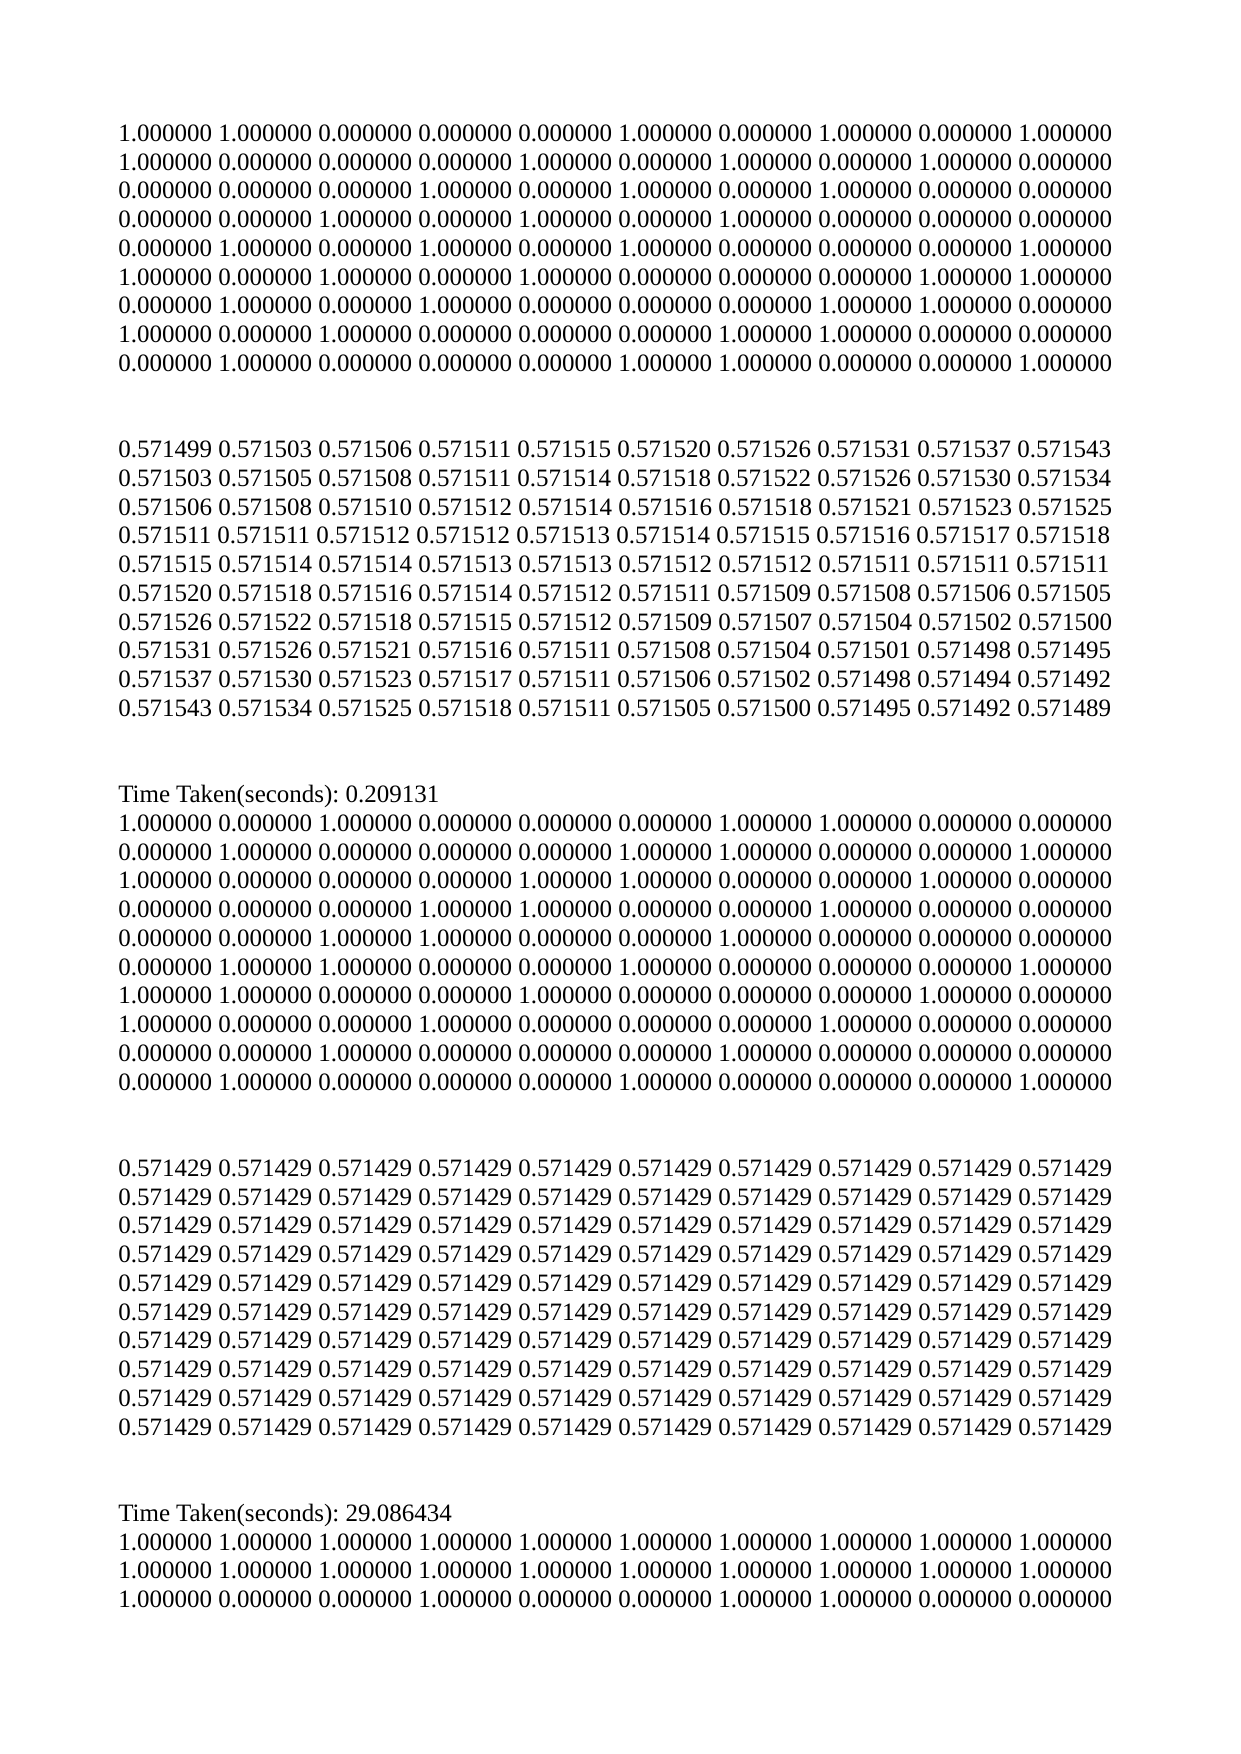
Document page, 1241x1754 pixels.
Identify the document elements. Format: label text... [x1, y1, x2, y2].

text 0.571429 0.571429 0.571429 0.571429 0.571429 0.571429 0.571429 0.571429 0.571429 0.571429 [118, 1268, 1122, 1297]
text 0.571537 0.571530 0.571523 0.571517 0.571511 0.571506 0.571502 0.571498 0.571494 0.571492 [118, 664, 1122, 693]
text 0.571429 0.571429 0.571429 0.571429 0.571429 0.571429 0.571429 0.571429 0.571429 0.571429 [118, 1297, 1122, 1326]
text 0.571429 0.571429 0.571429 0.571429 0.571429 0.571429 0.571429 0.571429 0.571429 0.571429 [118, 1383, 1122, 1412]
text 0.000000 1.000000 0.000000 1.000000 0.000000 0.000000 0.000000 1.000000 1.000000 0.000000 [118, 291, 1122, 319]
text 0.571503 0.571505 0.571508 0.571511 0.571514 0.571518 0.571522 0.571526 0.571530 0.571534 [118, 463, 1122, 492]
text 1.000000 0.000000 1.000000 0.000000 0.000000 0.000000 1.000000 1.000000 0.000000 0.000000 [118, 808, 1122, 837]
text 0.000000 1.000000 0.000000 0.000000 0.000000 1.000000 1.000000 0.000000 0.000000 1.000000 [118, 348, 1122, 377]
text 0.000000 0.000000 1.000000 0.000000 0.000000 0.000000 1.000000 0.000000 0.000000 0.000000 [118, 1038, 1122, 1067]
text Time Taken(seconds): 0.209131 [118, 779, 1122, 808]
text 1.000000 0.000000 0.000000 0.000000 1.000000 1.000000 0.000000 0.000000 1.000000 0.000000 [118, 866, 1122, 894]
text 0.571543 0.571534 0.571525 0.571518 0.571511 0.571505 0.571500 0.571495 0.571492 0.571489 [118, 693, 1122, 722]
text 0.571429 0.571429 0.571429 0.571429 0.571429 0.571429 0.571429 0.571429 0.571429 0.571429 [118, 1354, 1122, 1383]
text 1.000000 0.000000 0.000000 1.000000 0.000000 0.000000 1.000000 1.000000 0.000000 0.000000 [118, 1584, 1122, 1613]
text 0.571429 0.571429 0.571429 0.571429 0.571429 0.571429 0.571429 0.571429 0.571429 0.571429 [118, 1326, 1122, 1354]
text 0.571515 0.571514 0.571514 0.571513 0.571513 0.571512 0.571512 0.571511 0.571511 0.571511 [118, 549, 1122, 578]
text 0.000000 0.000000 0.000000 1.000000 0.000000 1.000000 0.000000 1.000000 0.000000 0.000000 [118, 176, 1122, 204]
text 0.571429 0.571429 0.571429 0.571429 0.571429 0.571429 0.571429 0.571429 0.571429 0.571429 [118, 1211, 1122, 1239]
text 0.571429 0.571429 0.571429 0.571429 0.571429 0.571429 0.571429 0.571429 0.571429 0.571429 [118, 1182, 1122, 1211]
text 0.000000 1.000000 1.000000 0.000000 0.000000 1.000000 0.000000 0.000000 0.000000 1.000000 [118, 952, 1122, 981]
text 1.000000 0.000000 1.000000 0.000000 1.000000 0.000000 0.000000 0.000000 1.000000 1.000000 [118, 262, 1122, 291]
text 1.000000 1.000000 0.000000 0.000000 0.000000 1.000000 0.000000 1.000000 0.000000 1.000000 [118, 118, 1122, 147]
text 1.000000 1.000000 1.000000 1.000000 1.000000 1.000000 1.000000 1.000000 1.000000 1.000000 1.000000 1.000000 1.000000 1.000000 1.000000 1.000000 1.000000 1.000000 1.000000 1.000000 [118, 1527, 1122, 1584]
text 0.571526 0.571522 0.571518 0.571515 0.571512 0.571509 0.571507 0.571504 0.571502 0.571500 [118, 607, 1122, 636]
text 0.571511 0.571511 0.571512 0.571512 0.571513 0.571514 0.571515 0.571516 0.571517 0.571518 [118, 521, 1122, 549]
text 0.571499 0.571503 0.571506 0.571511 0.571515 0.571520 0.571526 0.571531 0.571537 0.571543 [118, 434, 1122, 463]
text Time Taken(seconds): 29.086434 [118, 1498, 1122, 1527]
text 1.000000 0.000000 0.000000 1.000000 0.000000 0.000000 0.000000 1.000000 0.000000 0.000000 [118, 1009, 1122, 1038]
text 0.000000 0.000000 0.000000 1.000000 1.000000 0.000000 0.000000 1.000000 0.000000 0.000000 [118, 894, 1122, 923]
text 0.000000 0.000000 1.000000 1.000000 0.000000 0.000000 1.000000 0.000000 0.000000 0.000000 [118, 923, 1122, 952]
text 0.000000 1.000000 0.000000 0.000000 0.000000 1.000000 1.000000 0.000000 0.000000 1.000000 [118, 837, 1122, 866]
text 0.000000 1.000000 0.000000 1.000000 0.000000 1.000000 0.000000 0.000000 0.000000 1.000000 [118, 233, 1122, 262]
text 0.571506 0.571508 0.571510 0.571512 0.571514 0.571516 0.571518 0.571521 0.571523 0.571525 [118, 492, 1122, 521]
text 1.000000 0.000000 0.000000 0.000000 1.000000 0.000000 1.000000 0.000000 1.000000 0.000000 [118, 147, 1122, 176]
text 0.571429 0.571429 0.571429 0.571429 0.571429 0.571429 0.571429 0.571429 0.571429 0.571429 [118, 1412, 1122, 1441]
text 1.000000 1.000000 0.000000 0.000000 1.000000 0.000000 0.000000 0.000000 1.000000 0.000000 [118, 981, 1122, 1009]
text 1.000000 0.000000 1.000000 0.000000 0.000000 0.000000 1.000000 1.000000 0.000000 0.000000 [118, 319, 1122, 348]
text 0.571520 0.571518 0.571516 0.571514 0.571512 0.571511 0.571509 0.571508 0.571506 0.571505 [118, 578, 1122, 607]
text 0.571429 0.571429 0.571429 0.571429 0.571429 0.571429 0.571429 0.571429 0.571429 0.571429 [118, 1153, 1122, 1182]
text 0.000000 1.000000 0.000000 0.000000 0.000000 1.000000 0.000000 0.000000 0.000000 1.000000 [118, 1067, 1122, 1096]
text 0.571429 0.571429 0.571429 0.571429 0.571429 0.571429 0.571429 0.571429 0.571429 0.571429 [118, 1239, 1122, 1268]
text 0.571531 0.571526 0.571521 0.571516 0.571511 0.571508 0.571504 0.571501 0.571498 0.571495 [118, 636, 1122, 664]
text 0.000000 0.000000 1.000000 0.000000 1.000000 0.000000 1.000000 0.000000 0.000000 0.000000 [118, 204, 1122, 233]
